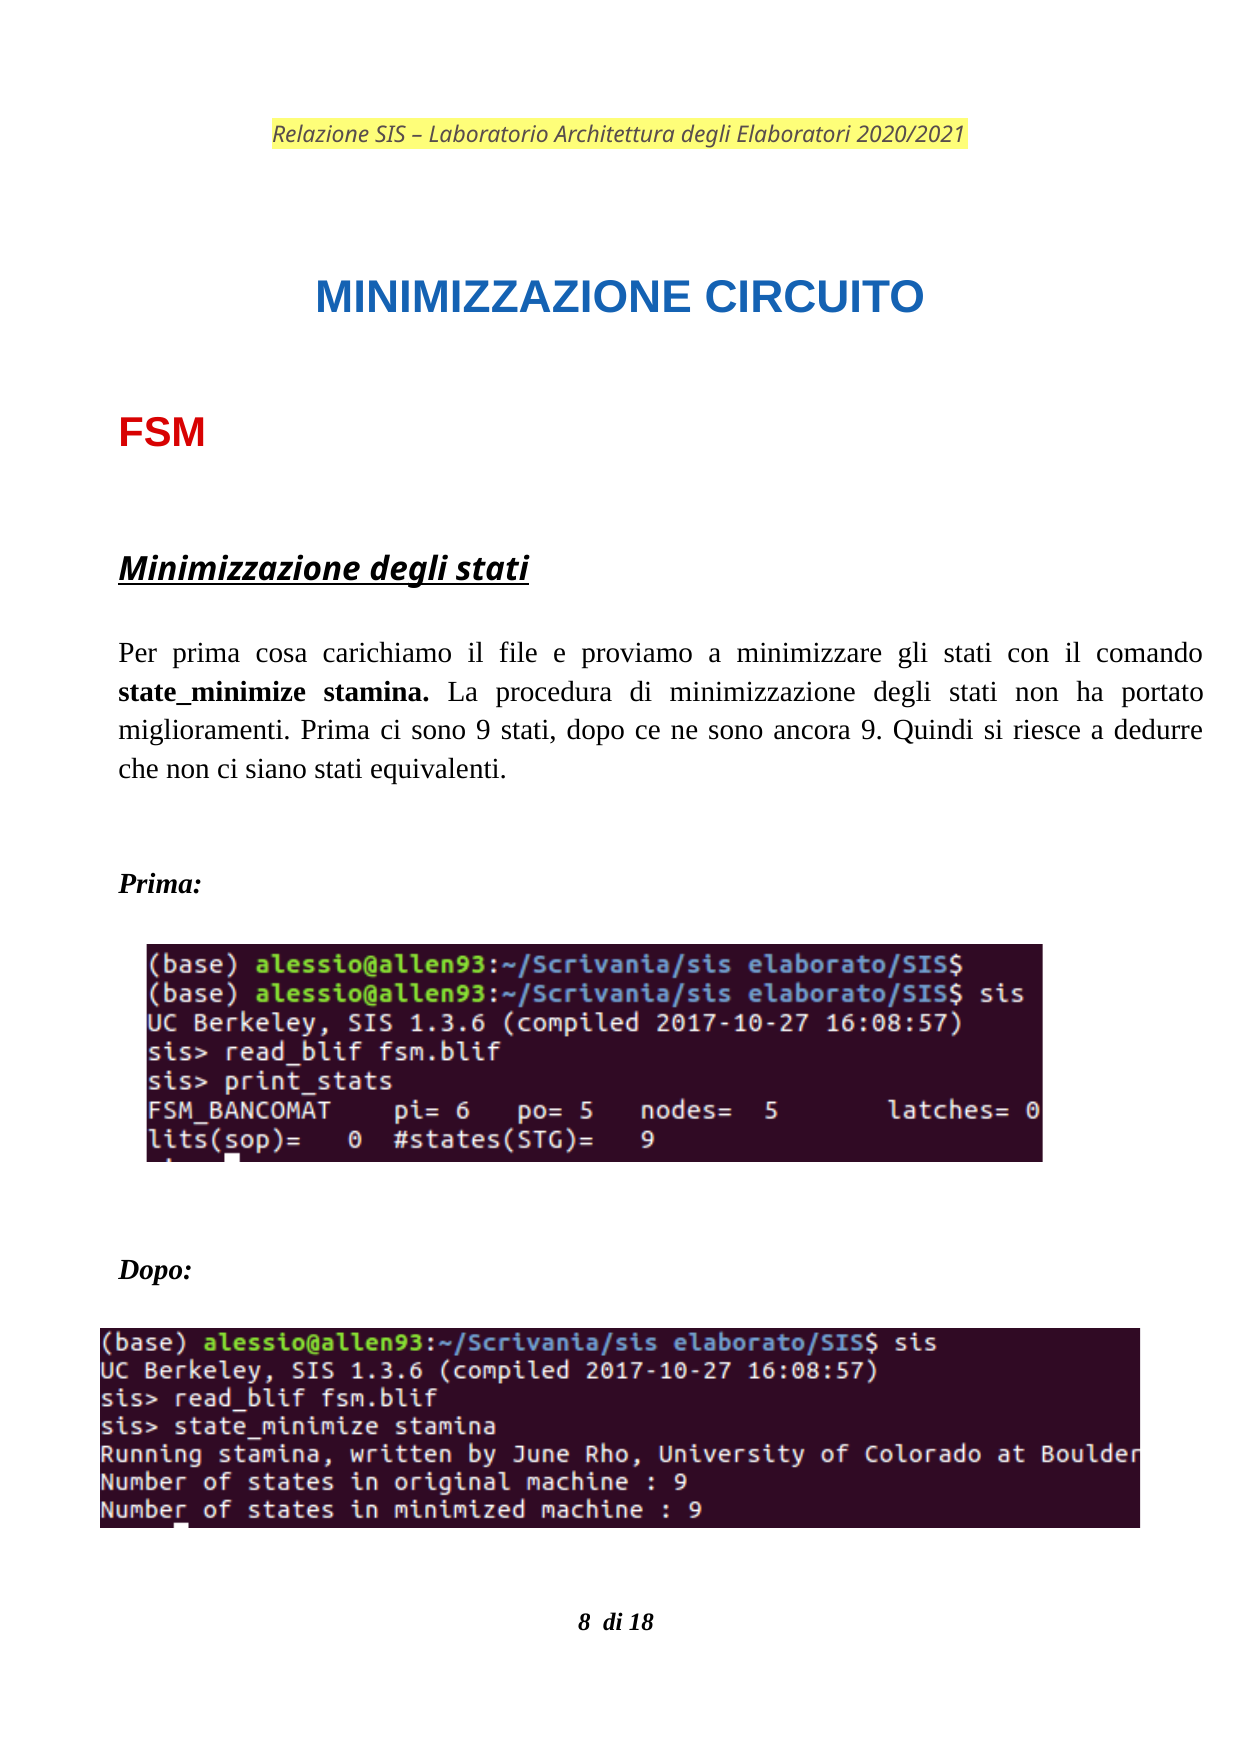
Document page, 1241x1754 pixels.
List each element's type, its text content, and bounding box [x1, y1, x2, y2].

subtitle FSM [118, 407, 1122, 455]
text Minimizzazione degli stati [118, 544, 1205, 590]
subtitle MINIMIZZAZIONE CIRCUITO [118, 269, 1122, 322]
text Dopo: [118, 1252, 1205, 1285]
picture [100, 1328, 1141, 1528]
picture [146, 944, 1043, 1162]
text Prima: [118, 866, 1205, 900]
text Per prima cosa carichiamo il file e proviamo a minimizzare gli stati con il comando state_minimize stamina. La procedura di minimizzazione degli stati non ha portato miglioramenti. Prima ci sono 9 stati, dopo ce ne sono ancora 9. Quindi si riesce a dedurre che non ci siano stati equivalenti. [118, 635, 1205, 784]
